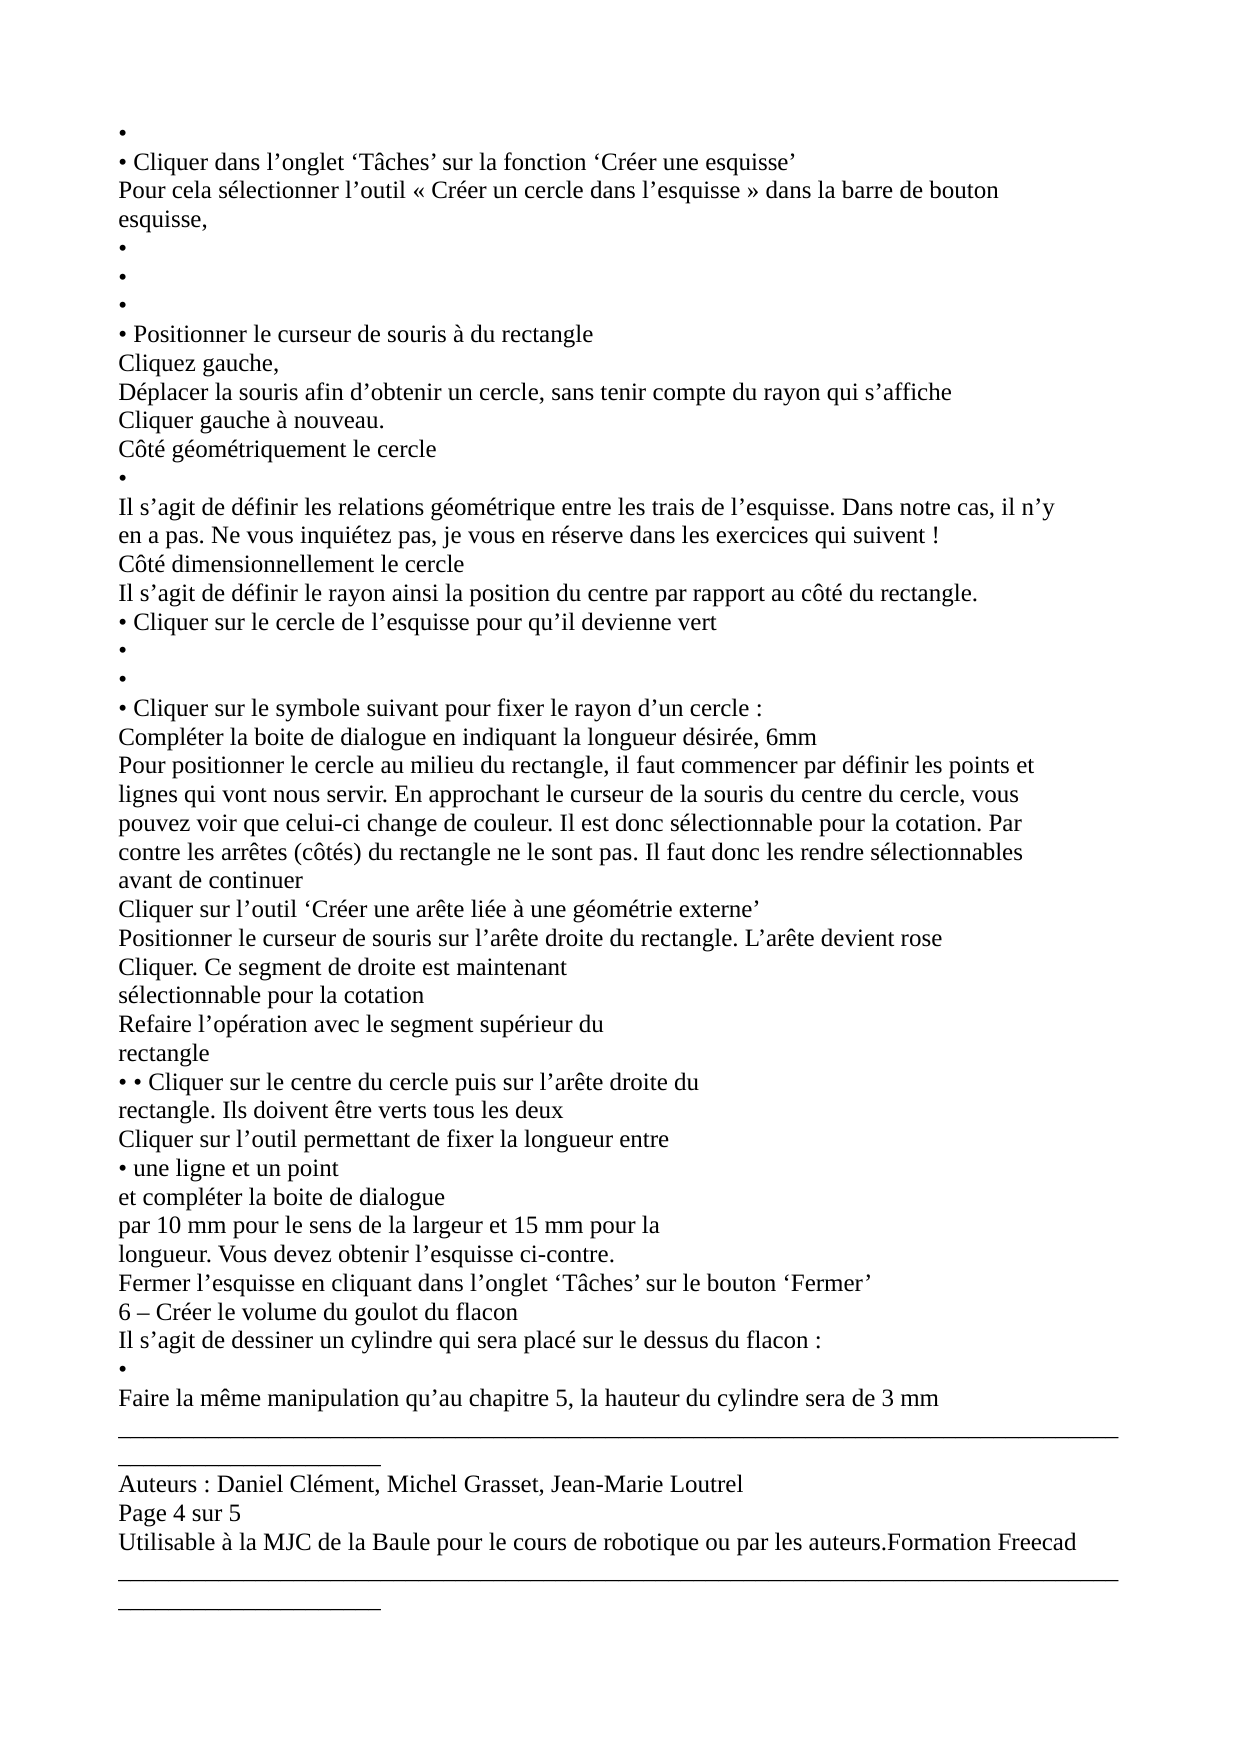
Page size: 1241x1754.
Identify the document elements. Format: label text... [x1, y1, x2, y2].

text Refaire l’opération avec le segment supérieur du [118, 1009, 1122, 1038]
text Cliquer sur l’outil ‘Créer une arête liée à une géométrie externe’ [118, 894, 1122, 923]
text Côté géométriquement le cercle [118, 434, 1122, 463]
text Faire la même manipulation qu’au chapitre 5, la hauteur du cylindre sera de 3 mm [118, 1383, 1122, 1412]
text • [118, 233, 1122, 262]
text • • Cliquer sur le centre du cercle puis sur l’arête droite du [118, 1067, 1122, 1096]
text Déplacer la souris afin d’obtenir un cercle, sans tenir compte du rayon qui s’affiche [118, 377, 1122, 406]
text Cliquer sur l’outil permettant de fixer la longueur entre [118, 1124, 1122, 1153]
text • une ligne et un point [118, 1153, 1122, 1182]
text Page 4 sur 5 [118, 1498, 1122, 1527]
text • Cliquer sur le symbole suivant pour fixer le rayon d’un cercle : [118, 693, 1122, 722]
text Cliquer gauche à nouveau. [118, 406, 1122, 434]
text Pour positionner le cercle au milieu du rectangle, il faut commencer par définir les points et [118, 751, 1122, 779]
text avant de continuer [118, 866, 1122, 894]
text Compléter la boite de dialogue en indiquant la longueur désirée, 6mm [118, 722, 1122, 751]
text Cliquer. Ce segment de droite est maintenant [118, 952, 1122, 981]
text pouvez voir que celui-ci change de couleur. Il est donc sélectionnable pour la cotation. Par [118, 808, 1122, 837]
text • [118, 664, 1122, 693]
text Il s’agit de dessiner un cylindre qui sera placé sur le dessus du flacon : [118, 1326, 1122, 1354]
text lignes qui vont nous servir. En approchant le curseur de la souris du centre du cercle, vous [118, 779, 1122, 808]
text en a pas. Ne vous inquiétez pas, je vous en réserve dans les exercices qui suivent ! [118, 521, 1122, 549]
text Cliquez gauche, [118, 348, 1122, 377]
text Fermer l’esquisse en cliquant dans l’onglet ‘Tâches’ sur le bouton ‘Fermer’ [118, 1268, 1122, 1297]
text contre les arrêtes (côtés) du rectangle ne le sont pas. Il faut donc les rendre sélectionnables [118, 837, 1122, 866]
text Côté dimensionnellement le cercle [118, 549, 1122, 578]
text • [118, 636, 1122, 664]
text _____________________________________________________________________________________________________ [118, 1556, 1122, 1613]
text Positionner le curseur de souris sur l’arête droite du rectangle. L’arête devient rose [118, 923, 1122, 952]
text _____________________________________________________________________________________________________ [118, 1412, 1122, 1469]
text rectangle. Ils doivent être verts tous les deux [118, 1096, 1122, 1124]
text sélectionnable pour la cotation [118, 981, 1122, 1009]
text • Cliquer dans l’onglet ‘Tâches’ sur la fonction ‘Créer une esquisse’ [118, 147, 1122, 176]
text longueur. Vous devez obtenir l’esquisse ci-contre. [118, 1239, 1122, 1268]
text Utilisable à la MJC de la Baule pour le cours de robotique ou par les auteurs.Formation Freecad [118, 1527, 1122, 1556]
text • Positionner le curseur de souris à du rectangle [118, 319, 1122, 348]
text • Cliquer sur le cercle de l’esquisse pour qu’il devienne vert [118, 607, 1122, 636]
text • [118, 118, 1122, 147]
text • [118, 1354, 1122, 1383]
text Auteurs : Daniel Clément, Michel Grasset, Jean-Marie Loutrel [118, 1469, 1122, 1498]
text esquisse, [118, 204, 1122, 233]
text et compléter la boite de dialogue [118, 1182, 1122, 1211]
text Pour cela sélectionner l’outil « Créer un cercle dans l’esquisse » dans la barre de bouton [118, 176, 1122, 204]
text par 10 mm pour le sens de la largeur et 15 mm pour la [118, 1211, 1122, 1239]
text rectangle [118, 1038, 1122, 1067]
text 6 – Créer le volume du goulot du flacon [118, 1297, 1122, 1326]
text Il s’agit de définir les relations géométrique entre les trais de l’esquisse. Dans notre cas, il n’y [118, 492, 1122, 521]
text • [118, 291, 1122, 319]
text Il s’agit de définir le rayon ainsi la position du centre par rapport au côté du rectangle. [118, 578, 1122, 607]
text • [118, 262, 1122, 291]
text • [118, 463, 1122, 492]
